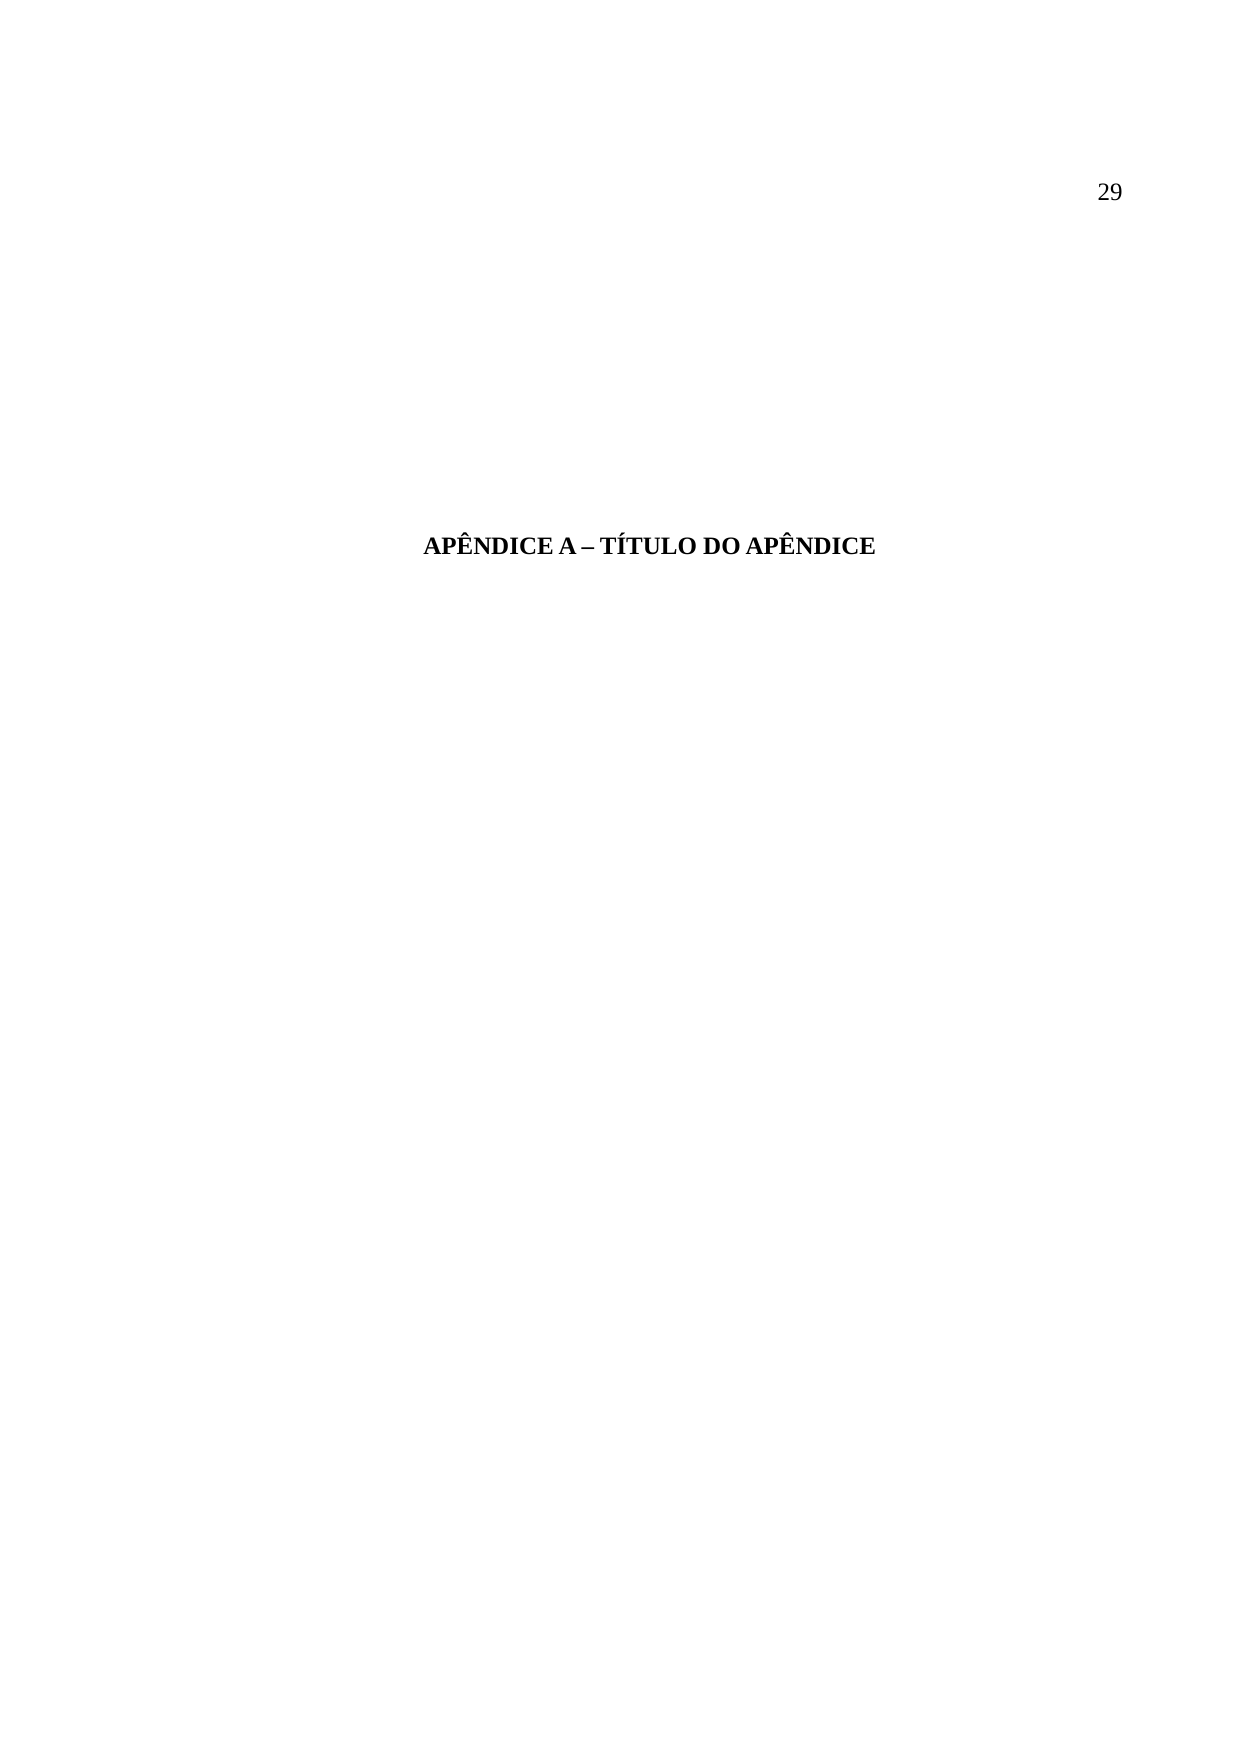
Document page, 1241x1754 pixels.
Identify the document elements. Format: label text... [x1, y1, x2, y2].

text APÊNDICE A – Título do Apêndice [177, 531, 1122, 559]
